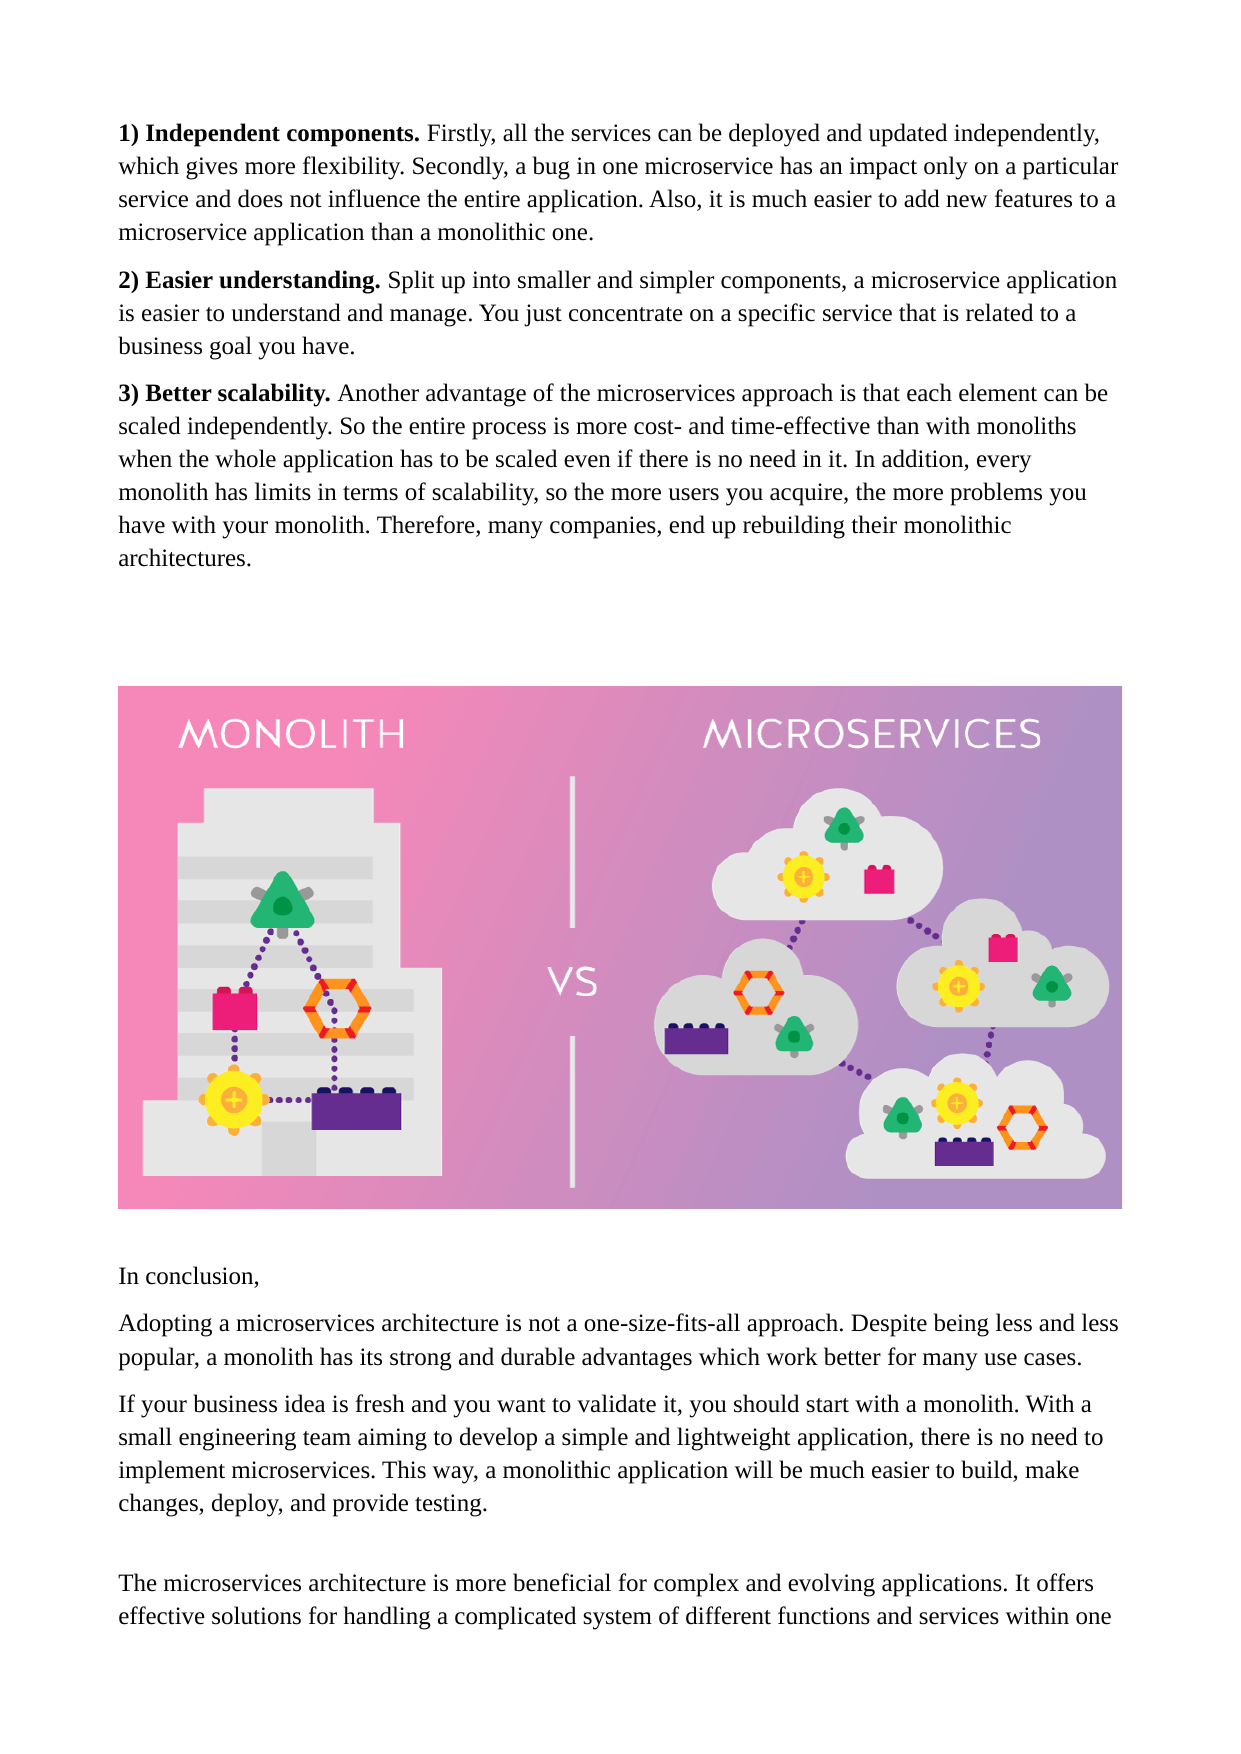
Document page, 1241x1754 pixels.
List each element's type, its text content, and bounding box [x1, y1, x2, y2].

text Adopting a microservices architecture is not a one-size-fits-all approach. Despite being less and less popular, a monolith has its strong and durable advantages which work better for many use cases. [118, 1308, 1122, 1370]
text 3) Better scalability. Another advantage of the microservices approach is that each element can be scaled independently. So the entire process is more cost- and time-effective than with monoliths when the whole application has to be scaled even if there is no need in it. In addition, every monolith has limits in terms of scalability, so the more users you acquire, the more problems you have with your monolith. Therefore, many companies, end up rebuilding their monolithic architectures. [118, 378, 1122, 572]
text The microservices architecture is more beneficial for complex and evolving applications. It offers effective solutions for handling a complicated system of different functions and services within one [118, 1568, 1122, 1630]
picture [118, 686, 1123, 1209]
text 2) Easier understanding. Split up into smaller and simpler components, a microservice application is easier to understand and manage. You just concentrate on a specific service that is related to a business goal you have. [118, 265, 1122, 359]
text If your business idea is fresh and you want to validate it, you should start with a monolith. With a small engineering team aiming to develop a simple and lightweight application, there is no need to implement microservices. This way, a monolithic application will be much easier to build, make changes, deploy, and provide testing. [118, 1389, 1122, 1517]
text 1) Independent components. Firstly, all the services can be deployed and updated independently, which gives more flexibility. Secondly, a bug in one microservice has an impact only on a particular service and does not influence the entire application. Also, it is much easier to add new features to a microservice application than a monolithic one. [118, 118, 1122, 246]
text In conclusion, [118, 1261, 1122, 1290]
